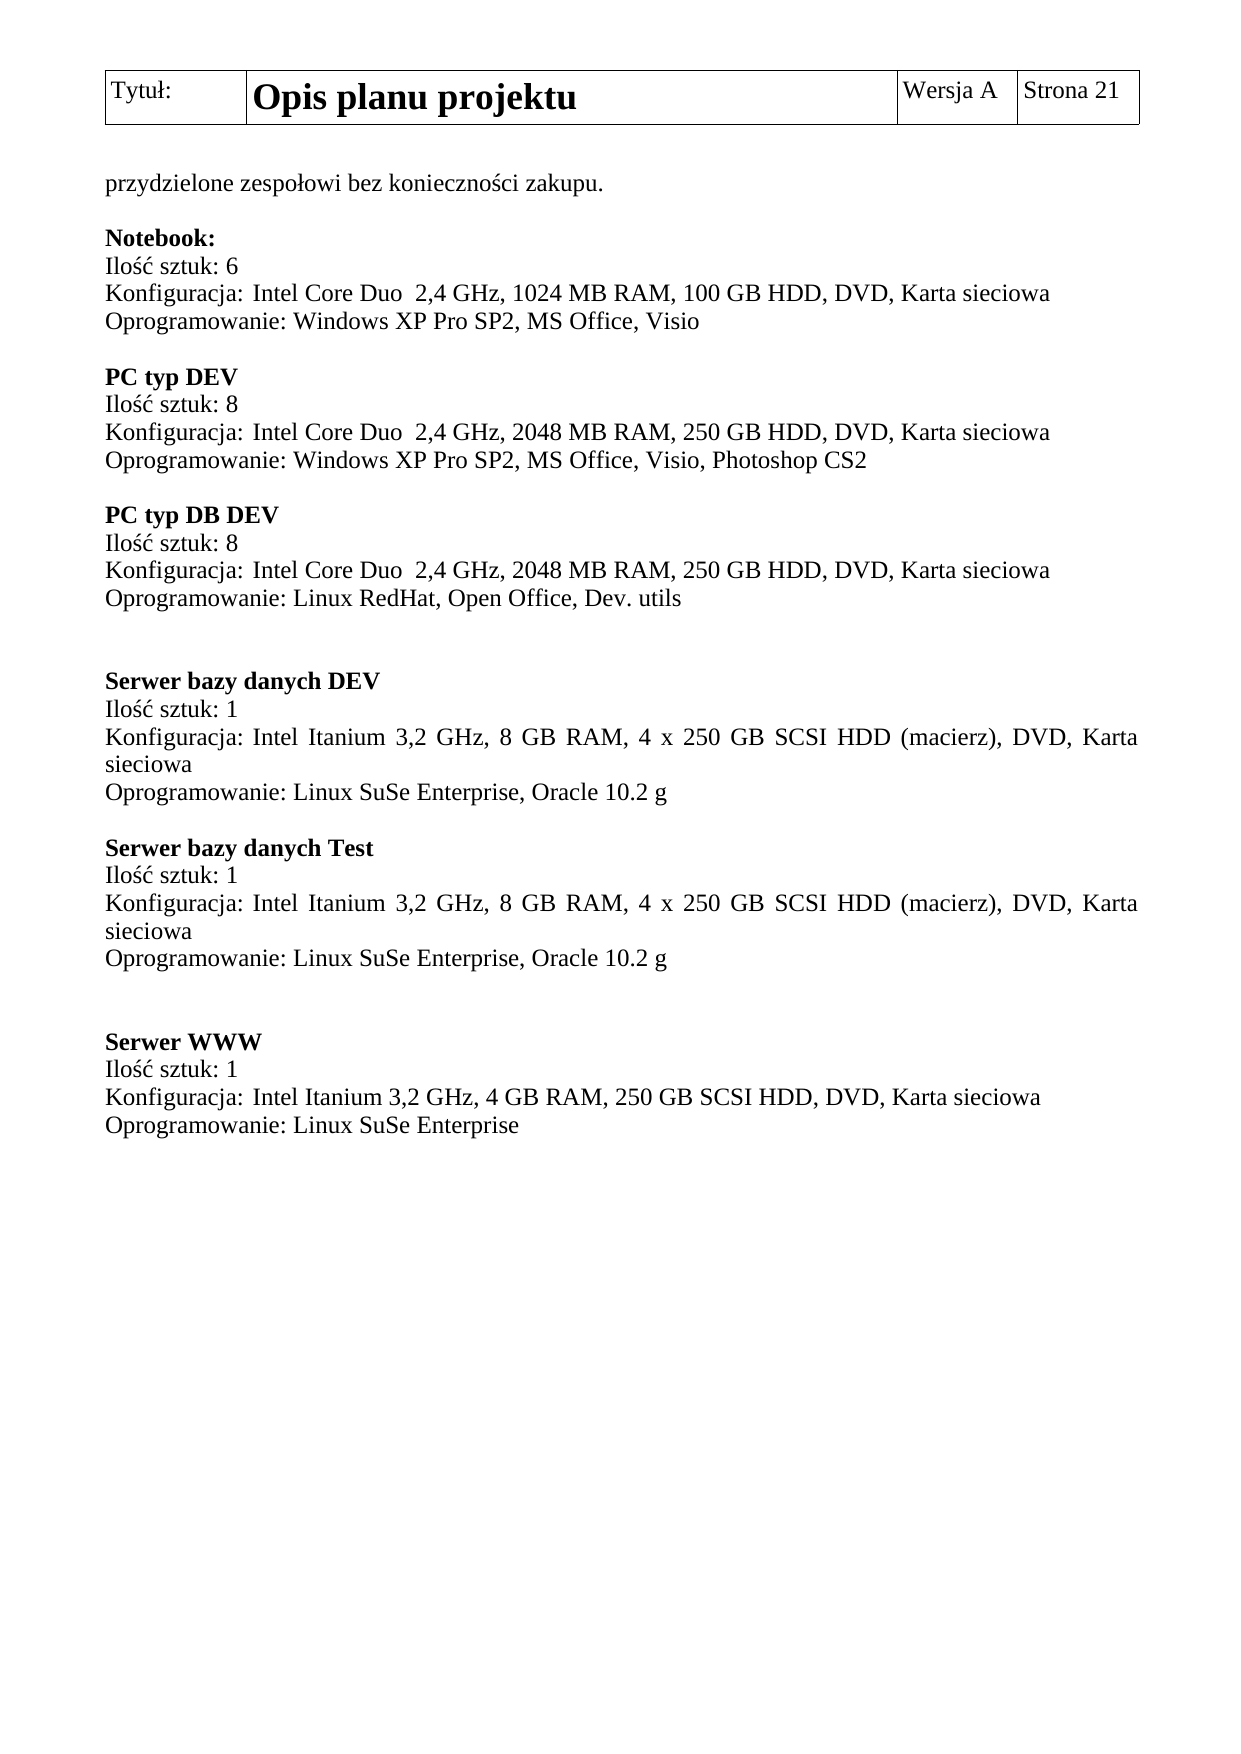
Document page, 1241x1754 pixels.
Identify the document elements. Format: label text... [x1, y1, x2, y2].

text Konfiguracja: Intel Itanium 3,2 GHz, 4 GB RAM, 250 GB SCSI HDD, DVD, Karta sieciowa [105, 1083, 1138, 1111]
text Notebook: [105, 224, 1138, 252]
text Oprogramowanie: Linux SuSe Enterprise, Oracle 10.2 g [105, 778, 1138, 806]
text Serwer WWW [105, 1028, 1138, 1055]
text PC typ DEV [105, 363, 1138, 390]
text Ilość sztuk: 1 [105, 695, 1138, 723]
text PC typ DB DEV [105, 501, 1138, 529]
text Konfiguracja: Intel Core Duo 2,4 GHz, 2048 MB RAM, 250 GB HDD, DVD, Karta sieciowa [105, 418, 1138, 446]
text Ilość sztuk: 8 [105, 529, 1138, 557]
text Ilość sztuk: 8 [105, 390, 1138, 418]
text Oprogramowanie: Windows XP Pro SP2, MS Office, Visio [105, 307, 1138, 335]
text Serwer bazy danych Test [105, 834, 1138, 861]
text przydzielone zespołowi bez konieczności zakupu. [105, 169, 1138, 196]
text Serwer bazy danych DEV [105, 667, 1138, 695]
text Oprogramowanie: Linux SuSe Enterprise [105, 1111, 1138, 1138]
text Konfiguracja: Intel Core Duo 2,4 GHz, 2048 MB RAM, 250 GB HDD, DVD, Karta sieciowa [105, 557, 1138, 584]
text Konfiguracja: Intel Core Duo 2,4 GHz, 1024 MB RAM, 100 GB HDD, DVD, Karta sieciowa [105, 279, 1138, 307]
text Oprogramowanie: Linux SuSe Enterprise, Oracle 10.2 g [105, 944, 1138, 972]
text Ilość sztuk: 6 [105, 252, 1138, 279]
text Ilość sztuk: 1 [105, 1055, 1138, 1083]
text Ilość sztuk: 1 [105, 861, 1138, 889]
text Oprogramowanie: Windows XP Pro SP2, MS Office, Visio, Photoshop CS2 [105, 446, 1138, 473]
text Oprogramowanie: Linux RedHat, Open Office, Dev. utils [105, 584, 1138, 612]
text Konfiguracja: Intel Itanium 3,2 GHz, 8 GB RAM, 4 x 250 GB SCSI HDD (macierz), DVD, Karta sieciowa [105, 889, 1138, 944]
text Konfiguracja: Intel Itanium 3,2 GHz, 8 GB RAM, 4 x 250 GB SCSI HDD (macierz), DVD, Karta sieciowa [105, 723, 1138, 778]
